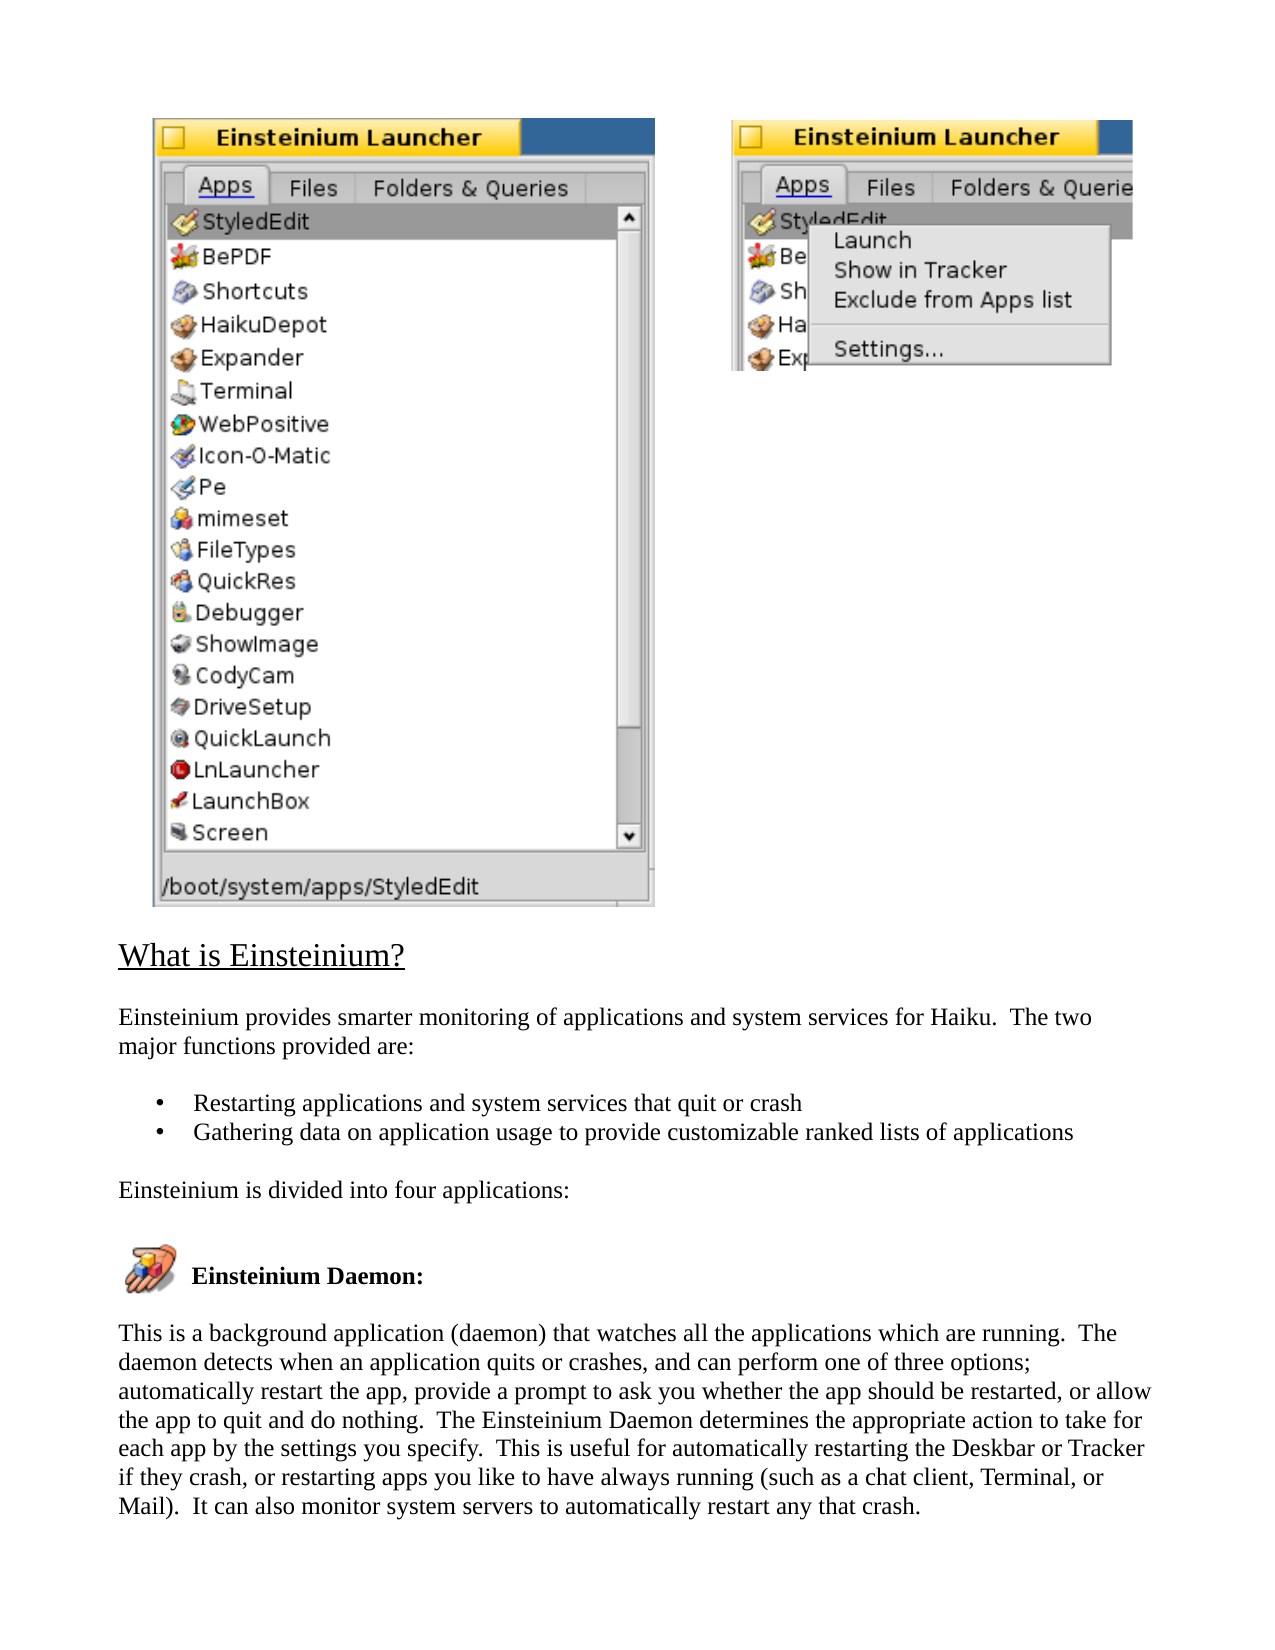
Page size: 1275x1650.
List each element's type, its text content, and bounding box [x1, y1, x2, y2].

picture [731, 120, 1133, 371]
text What is Einsteinium? [118, 935, 1157, 973]
list Restarting applications and system services that quit or crash [156, 1088, 1157, 1117]
picture [125, 1243, 177, 1295]
text This is a background application (daemon) that watches all the applications which are running. The daemon detects when an application quits or crashes, and can perform one of three options; automatically restart the app, provide a prompt to ask you whether the app should be restarted, or allow the app to quit and do nothing. The Einsteinium Daemon determines the appropriate action to take for each app by the settings you specify. This is useful for automatically restarting the Deskbar or Tracker if they crash, or restarting apps you like to have always running (such as a chat client, Terminal, or Mail). It can also monitor system servers to automatically restart any that crash. [118, 1318, 1157, 1520]
text Einsteinium Daemon: [177, 1261, 1157, 1290]
text Einsteinium is divided into four applications: [118, 1175, 1157, 1203]
list Gathering data on application usage to provide customizable ranked lists of applications [156, 1117, 1157, 1146]
text Einsteinium provides smarter monitoring of applications and system services for Haiku. The two major functions provided are: [118, 1002, 1157, 1060]
picture [152, 118, 655, 907]
